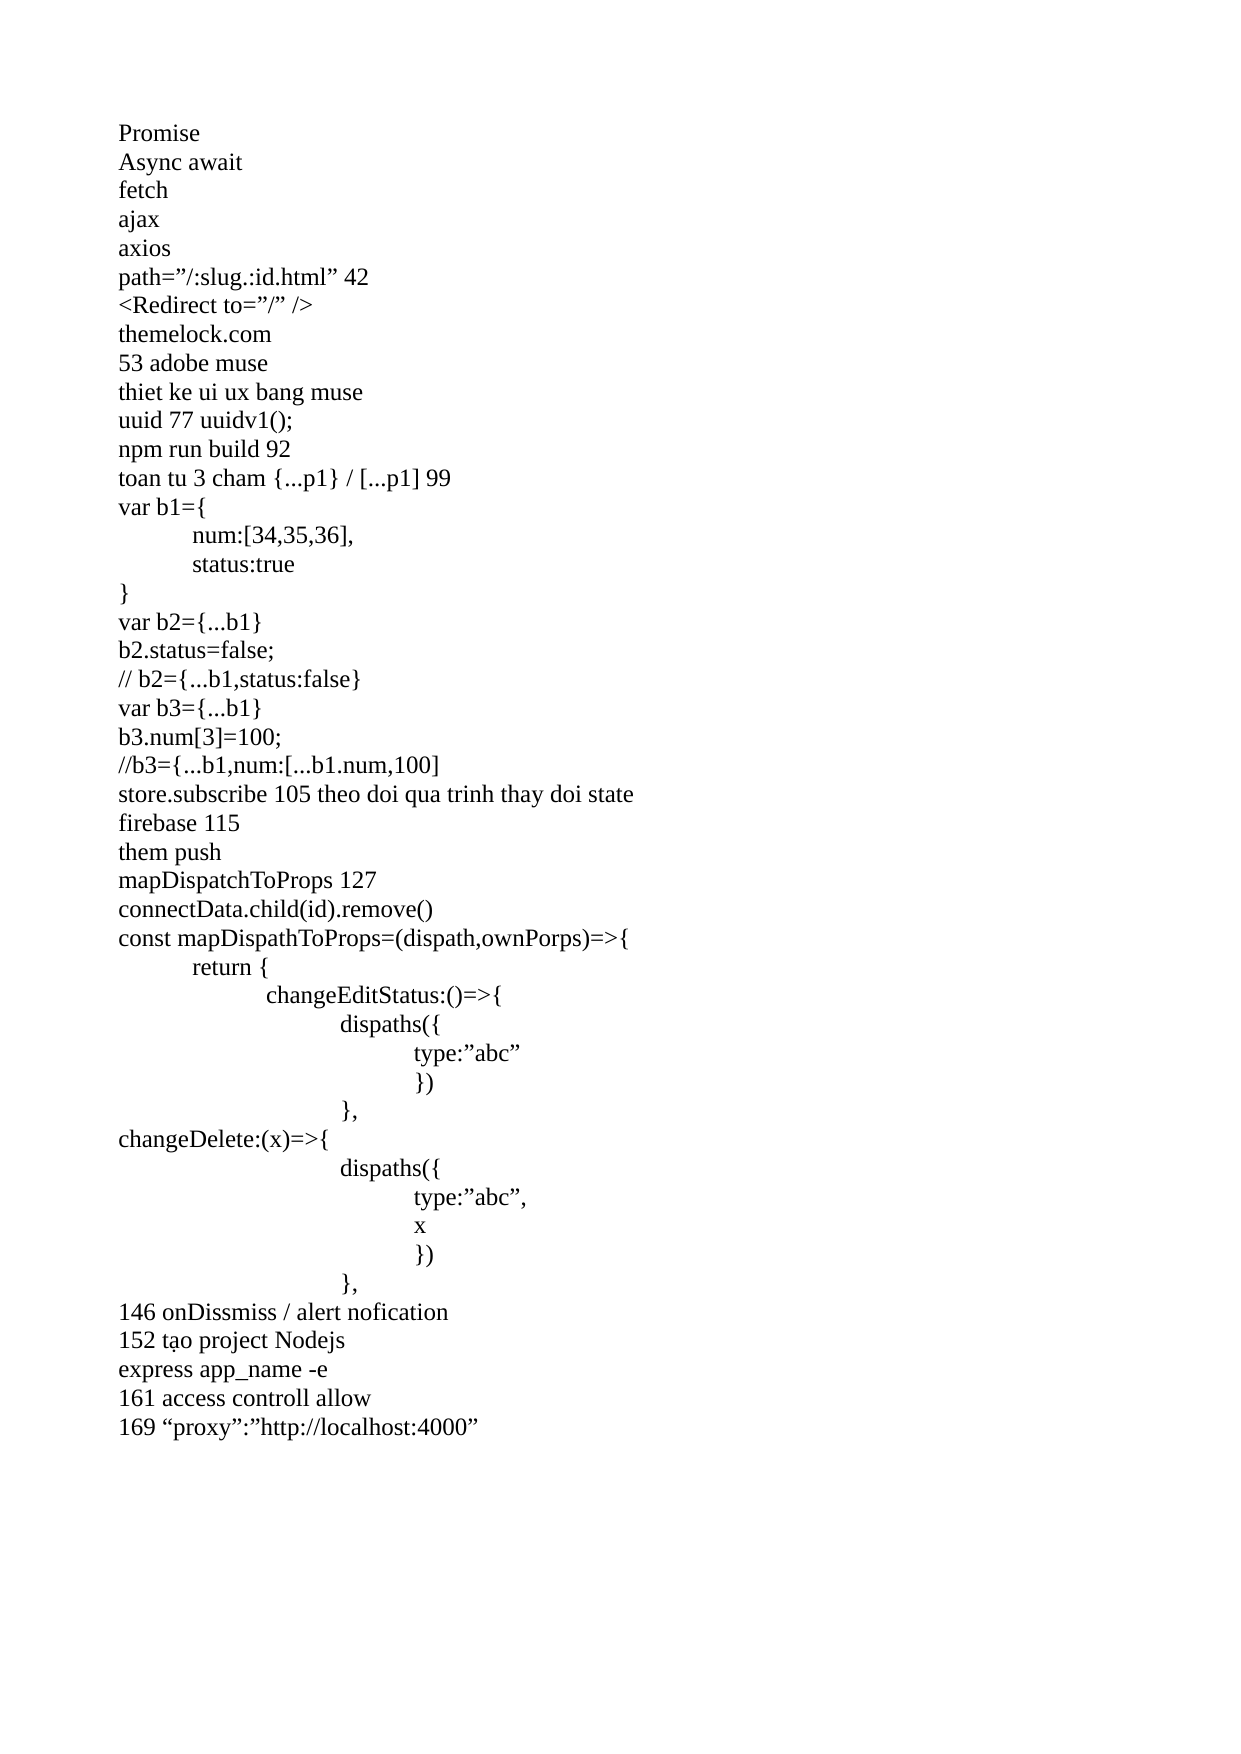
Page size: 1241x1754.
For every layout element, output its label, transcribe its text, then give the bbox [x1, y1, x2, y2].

text 161 access controll allow [118, 1383, 1122, 1412]
text }) [118, 1067, 1122, 1096]
text express app_name -e [118, 1354, 1122, 1383]
text 169 “proxy”:”http://localhost:4000” [118, 1412, 1122, 1441]
text axios [118, 233, 1122, 262]
text var b3={...b1} [118, 693, 1122, 722]
text mapDispatchToProps 127 [118, 866, 1122, 894]
text }, [118, 1096, 1122, 1124]
text Async await [118, 147, 1122, 176]
text thiet ke ui ux bang muse [118, 377, 1122, 406]
text //b3={...b1,num:[...b1.num,100] [118, 751, 1122, 779]
text const mapDispathToProps=(dispath,ownPorps)=>{ [118, 923, 1122, 952]
text themelock.com [118, 319, 1122, 348]
text status:true [118, 549, 1122, 578]
text 152 tạo project Nodejs [118, 1326, 1122, 1354]
text num:[34,35,36], [118, 521, 1122, 549]
text connectData.child(id).remove() [118, 894, 1122, 923]
text // b2={...b1,status:false} [118, 664, 1122, 693]
text }) [118, 1239, 1122, 1268]
text b2.status=false; [118, 636, 1122, 664]
text type:”abc” [118, 1038, 1122, 1067]
text var b2={...b1} [118, 607, 1122, 636]
text dispaths({ [118, 1153, 1122, 1182]
text path=”/:slug.:id.html” 42 [118, 262, 1122, 291]
text fetch [118, 176, 1122, 204]
text return { [118, 952, 1122, 981]
text type:”abc”, [118, 1182, 1122, 1211]
text dispaths({ [118, 1009, 1122, 1038]
text var b1={ [118, 492, 1122, 521]
text uuid 77 uuidv1(); [118, 406, 1122, 434]
text 53 adobe muse [118, 348, 1122, 377]
text }, [118, 1268, 1122, 1297]
text changeDelete:(x)=>{ [118, 1124, 1122, 1153]
text changeEditStatus:()=>{ [118, 981, 1122, 1009]
text b3.num[3]=100; [118, 722, 1122, 751]
text ajax [118, 204, 1122, 233]
text toan tu 3 cham {...p1} / [...p1] 99 [118, 463, 1122, 492]
text npm run build 92 [118, 434, 1122, 463]
text firebase 115 [118, 808, 1122, 837]
text them push [118, 837, 1122, 866]
text store.subscribe 105 theo doi qua trinh thay doi state [118, 779, 1122, 808]
text Promise [118, 118, 1122, 147]
text 146 onDissmiss / alert nofication [118, 1297, 1122, 1326]
text <Redirect to=”/” /> [118, 291, 1122, 319]
text } [118, 578, 1122, 607]
text x [118, 1211, 1122, 1239]
